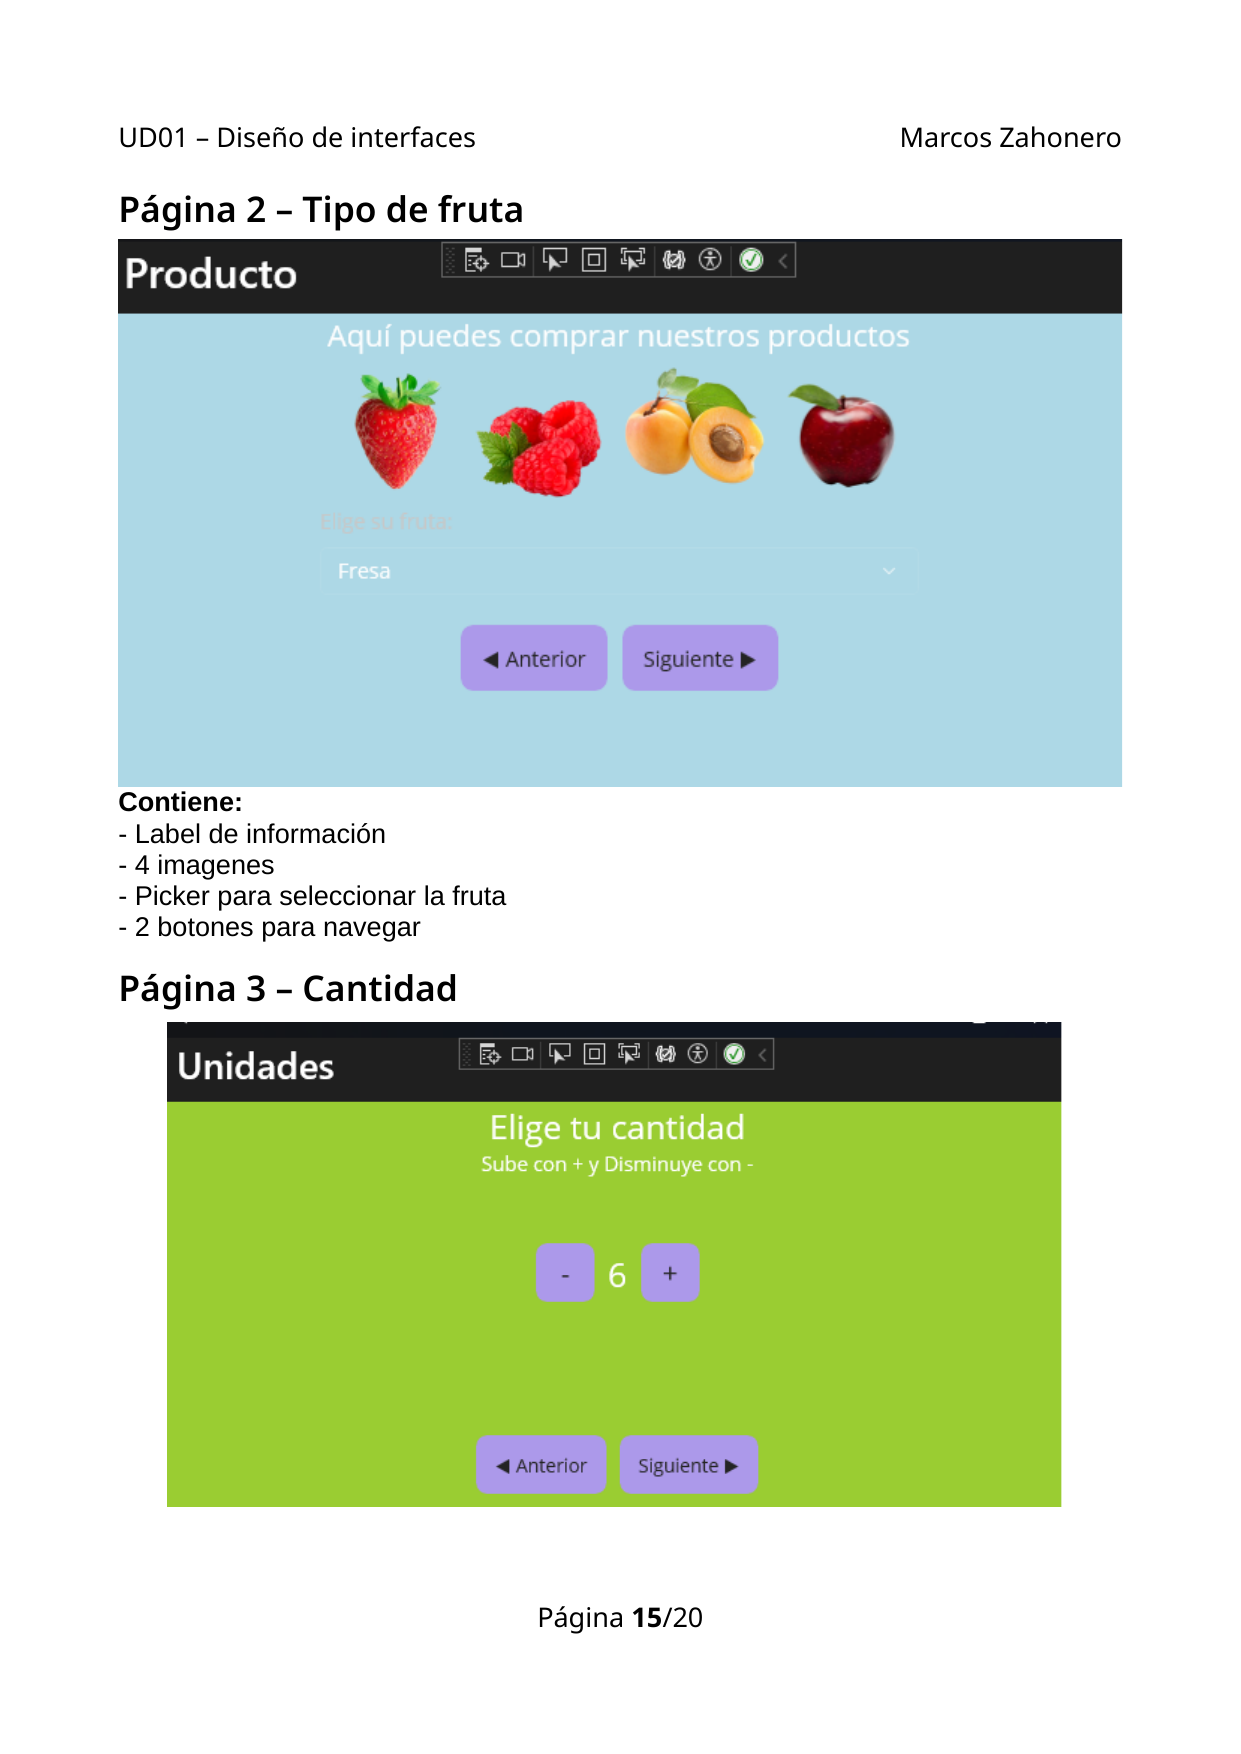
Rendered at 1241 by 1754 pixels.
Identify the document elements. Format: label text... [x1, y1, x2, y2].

text - Picker para seleccionar la fruta [118, 880, 1122, 911]
text Contiene: [118, 787, 1122, 818]
text - 4 imagenes [118, 849, 1122, 880]
subtitle Página 3 – Cantidad [118, 963, 1122, 1012]
picture [167, 1022, 1062, 1507]
picture [118, 239, 1123, 787]
text - 2 botones para navegar [118, 911, 1122, 943]
subtitle Página 2 – Tipo de fruta [118, 184, 1122, 233]
text - Label de información [118, 818, 1122, 849]
